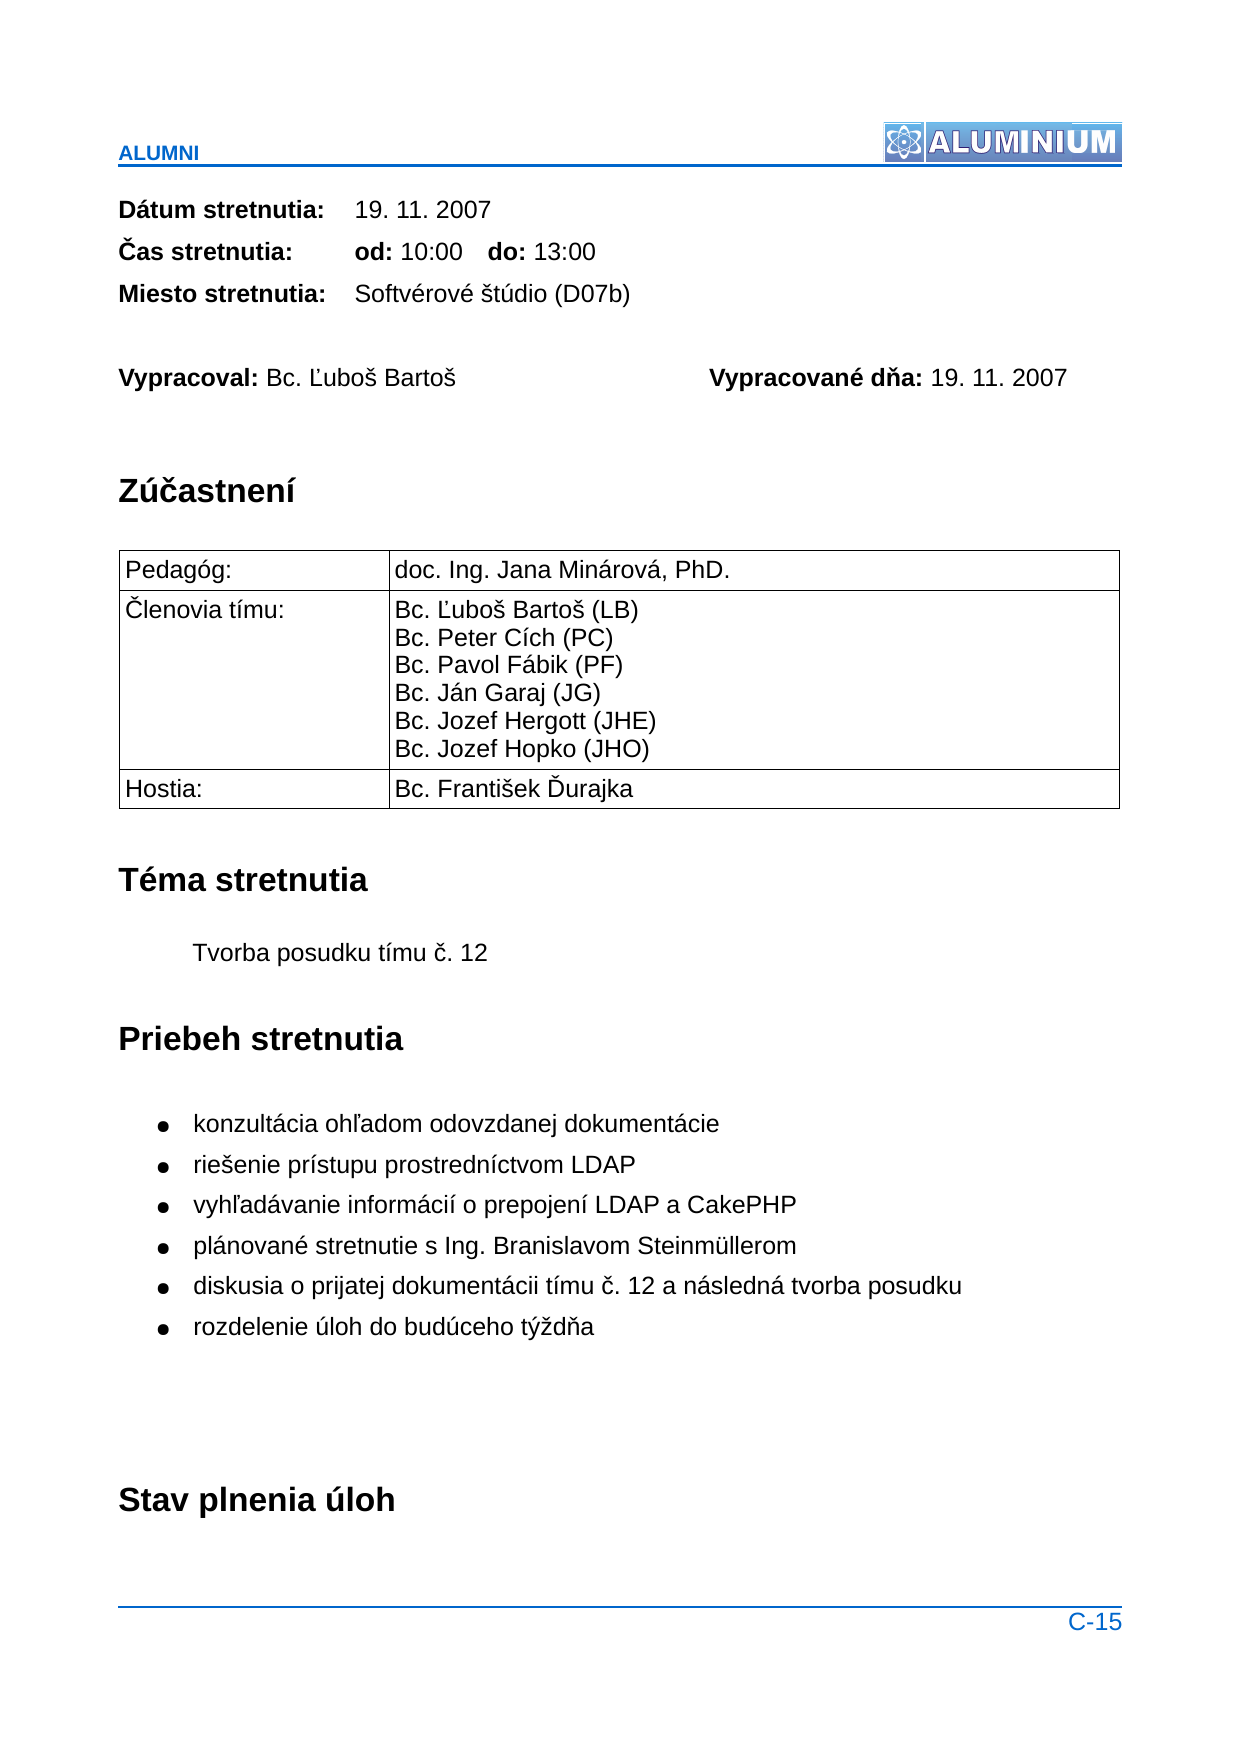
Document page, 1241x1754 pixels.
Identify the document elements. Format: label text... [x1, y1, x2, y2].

table_cell Bc. Ľuboš Bartoš (LB) Bc. Peter Cích (PC) Bc. Pavol Fábik (PF) Bc. Ján Garaj (JG) Bc. Jozef Hergott (JHE) Bc. Jozef Hopko (JHO) [390, 591, 1119, 769]
text Dátum stretnutia: 19. 11. 2007 [118, 196, 1122, 224]
table_header doc. Ing. Jana Minárová, PhD. [390, 551, 1119, 590]
list rozdelenie úloh do budúceho týždňa [156, 1312, 1122, 1340]
subtitle Zúčastnení [118, 472, 1122, 510]
table_cell Členovia tímu: [120, 591, 389, 769]
text Vypracoval: Bc. Ľuboš Bartoš Vypracované dňa: 19. 11. 2007 [118, 363, 1122, 391]
list konzultácia ohľadom odovzdanej dokumentácie [156, 1110, 1122, 1138]
list vyhľadávanie informácií o prepojení LDAP a CakePHP [156, 1191, 1122, 1219]
text Čas stretnutia: od: 10:00 do: 13:00 [118, 238, 1122, 266]
subtitle Stav plnenia úloh [118, 1481, 1122, 1518]
text Miesto stretnutia: Softvérové štúdio (D07b) [118, 280, 1122, 308]
table_cell Bc. František Ďurajka [390, 770, 1119, 808]
list plánované stretnutie s Ing. Branislavom Steinmüllerom [156, 1231, 1122, 1259]
subtitle Téma stretnutia [118, 861, 1122, 899]
table_header Pedagóg: [120, 551, 389, 590]
text Tvorba posudku tímu č. 12 [118, 939, 1122, 967]
table_cell Hostia: [120, 770, 389, 808]
subtitle Priebeh stretnutia [118, 1020, 1122, 1057]
list riešenie prístupu prostredníctvom LDAP [156, 1151, 1122, 1178]
list diskusia o prijatej dokumentácii tímu č. 12 a následná tvorba posudku [156, 1272, 1122, 1300]
